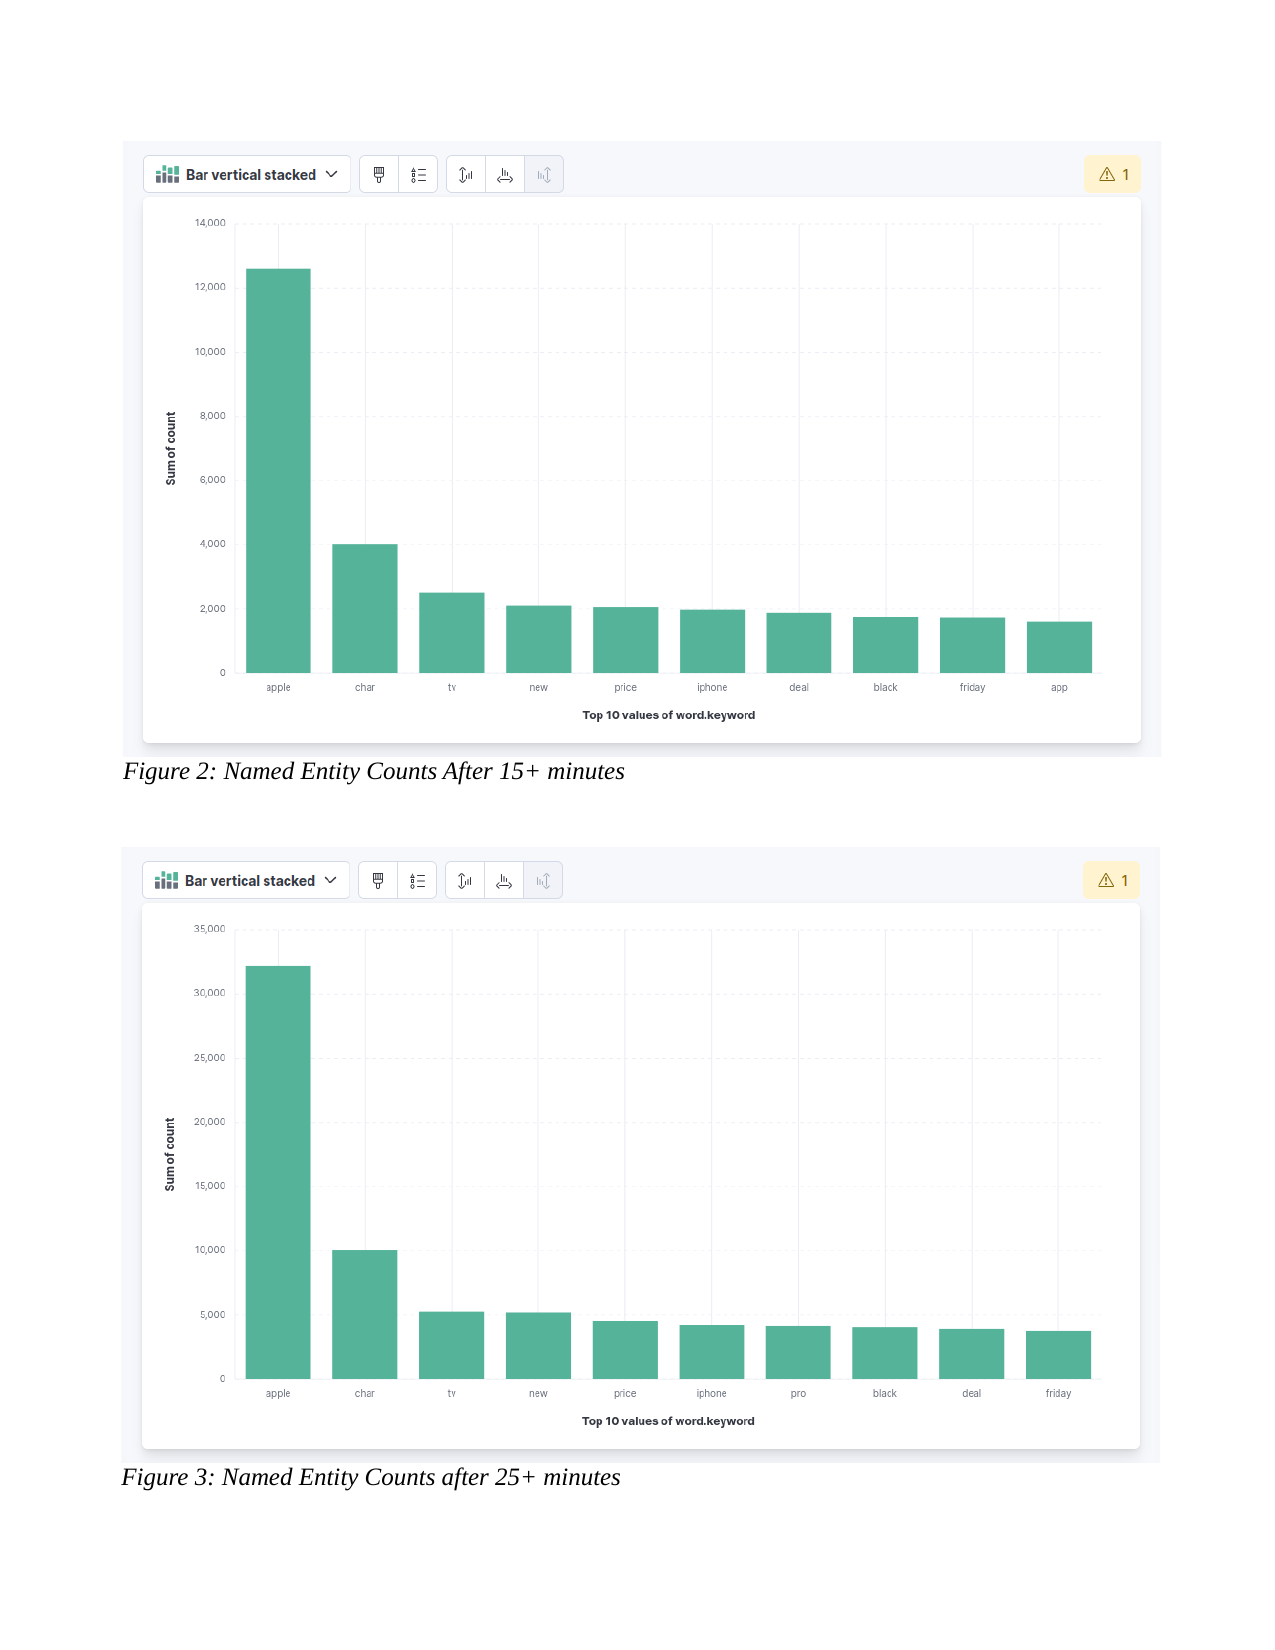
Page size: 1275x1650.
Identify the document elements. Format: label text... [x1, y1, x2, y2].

picture [121, 847, 1161, 1463]
text Figure 2: Named Entity Counts After 15+ minutes [123, 757, 1162, 785]
text Figure 3: Named Entity Counts after 25+ minutes [121, 1463, 1160, 1491]
picture [122, 141, 1162, 757]
